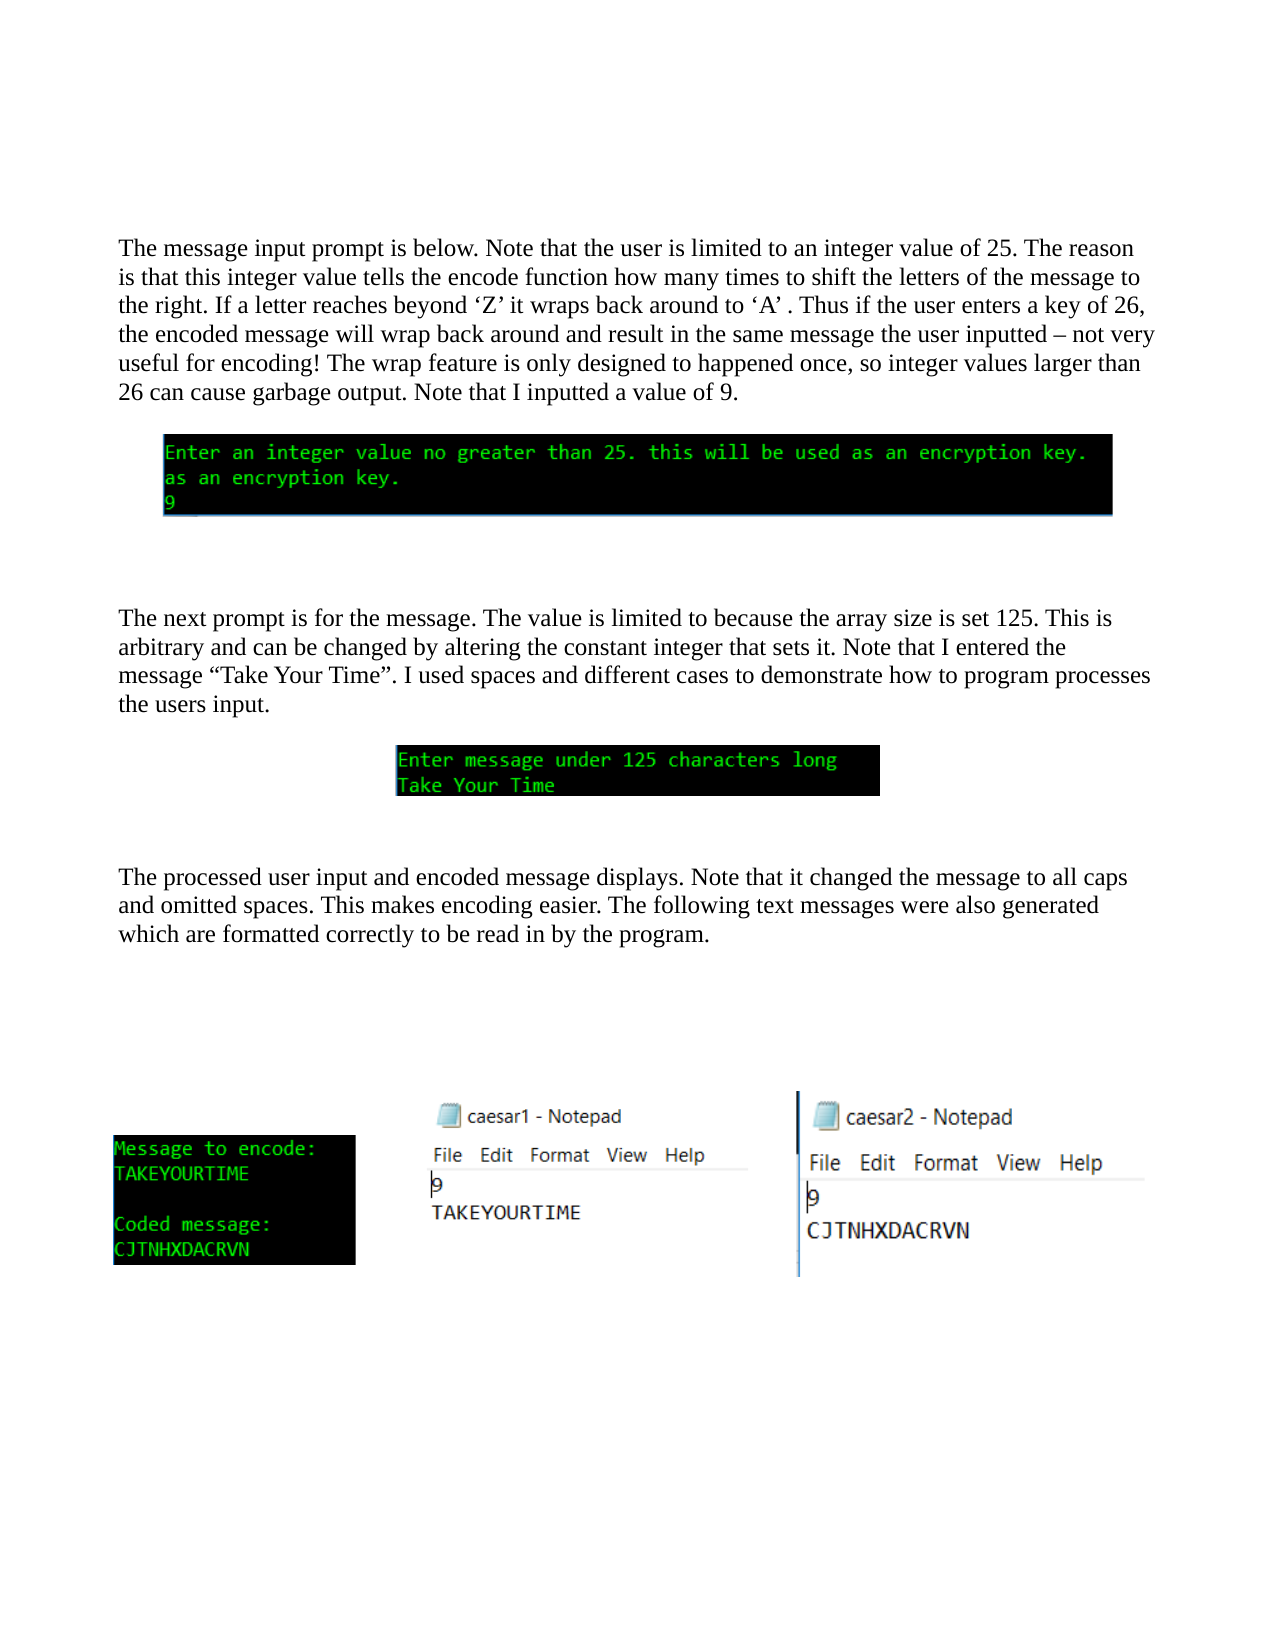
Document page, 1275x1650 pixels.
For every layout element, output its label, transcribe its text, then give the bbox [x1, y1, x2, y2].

picture [796, 1091, 1145, 1277]
picture [426, 1093, 749, 1282]
text The message input prompt is below. Note that the user is limited to an integer value of 25. The reason is that this integer value tells the encode function how many times to shift the letters of the message to the right. If a letter reaches beyond ‘Z’ it wraps back around to ‘A’ . Thus if the user enters a key of 26, the encoded message will wrap back around and result in the same message the user inputted – not very useful for encoding! The wrap feature is only designed to happened once, so integer values larger than 26 can cause garbage output. Note that I inputted a value of 9. [118, 233, 1157, 406]
picture [395, 745, 880, 796]
text The next prompt is for the message. The value is limited to because the array size is set 125. This is arbitrary and can be changed by altering the constant integer that sets it. Note that I entered the message “Take Your Time”. I used spaces and different cases to demonstrate how to program processes the users input. [118, 603, 1157, 718]
picture [113, 1135, 356, 1265]
picture [162, 434, 1113, 517]
text The processed user input and encoded message displays. Note that it changed the message to all caps and omitted spaces. This makes encoding easier. The following text messages were also generated which are formatted correctly to be read in by the program. [118, 862, 1157, 948]
